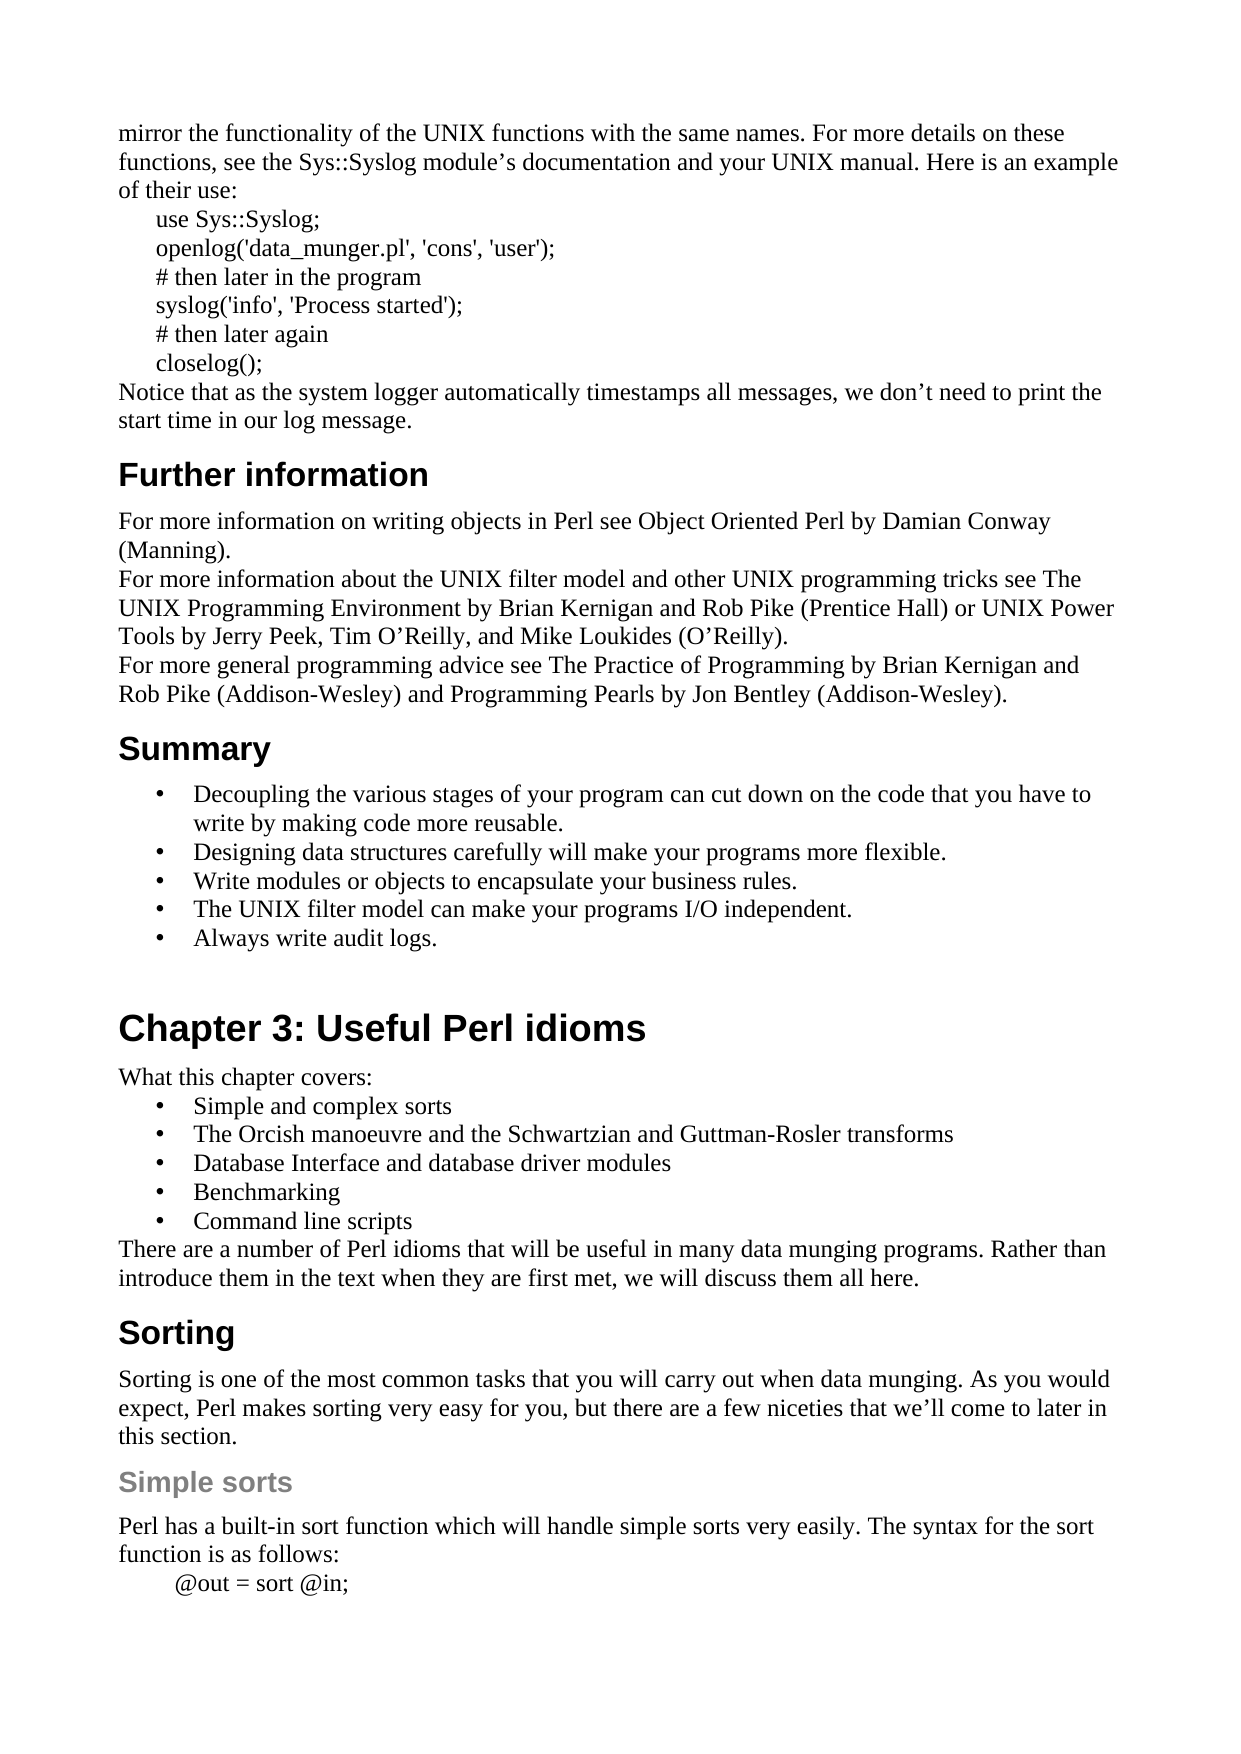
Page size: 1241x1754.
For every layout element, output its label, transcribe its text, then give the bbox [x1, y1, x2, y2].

text There are a number of Perl idioms that will be useful in many data munging programs. Rather than introduce them in the text when they are first met, we will discuss them all here. [118, 1234, 1122, 1292]
list Always write audit logs. [156, 923, 1122, 952]
text mirror the functionality of the UNIX functions with the same names. For more details on these functions, see the Sys::Syslog module’s documentation and your UNIX manual. Here is an example of their use: [118, 118, 1122, 204]
text For more information on writing objects in Perl see Object Oriented Perl by Damian Conway (Manning). [118, 506, 1122, 564]
text # then later in the program [118, 262, 1122, 291]
subtitle Chapter 3: Useful Perl idioms [118, 1006, 1122, 1049]
list The Orcish manoeuvre and the Schwartzian and Guttman-Rosler transforms [156, 1119, 1122, 1148]
text For more information about the UNIX filter model and other UNIX programming tricks see The UNIX Programming Environment by Brian Kernigan and Rob Pike (Prentice Hall) or UNIX Power Tools by Jerry Peek, Tim O’Reilly, and Mike Loukides (O’Reilly). [118, 564, 1122, 650]
subtitle Simple sorts [118, 1465, 1122, 1498]
list Decoupling the various stages of your program can cut down on the code that you have to write by making code more reusable. [156, 779, 1122, 837]
list Designing data structures carefully will make your programs more flexible. [156, 837, 1122, 866]
subtitle Summary [118, 728, 1122, 767]
text For more general programming advice see The Practice of Programming by Brian Kernigan and Rob Pike (Addison-Wesley) and Programming Pearls by Jon Bentley (Addison-Wesley). [118, 650, 1122, 708]
text use Sys::Syslog; [118, 204, 1122, 233]
text Sorting is one of the most common tasks that you will carry out when data munging. As you would expect, Perl makes sorting very easy for you, but there are a few niceties that we’ll come to later in this section. [118, 1364, 1122, 1450]
text Notice that as the system logger automatically timestamps all messages, we don’t need to print the start time in our log message. [118, 377, 1122, 434]
text syslog('info', 'Process started'); [118, 291, 1122, 319]
text What this chapter covers: [118, 1062, 1122, 1091]
list Write modules or objects to encapsulate your business rules. [156, 866, 1122, 894]
list Simple and complex sorts [156, 1091, 1122, 1119]
list Benchmarking [156, 1177, 1122, 1206]
text openlog('data_munger.pl', 'cons', 'user'); [118, 233, 1122, 262]
subtitle Sorting [118, 1313, 1122, 1351]
subtitle Further information [118, 455, 1122, 494]
list The UNIX filter model can make your programs I/O independent. [156, 894, 1122, 923]
text @out = sort @in; [118, 1568, 1122, 1597]
text Perl has a built-in sort function which will handle simple sorts very easily. The syntax for the sort function is as follows: [118, 1511, 1122, 1568]
text # then later again [118, 319, 1122, 348]
list Command line scripts [156, 1206, 1122, 1234]
list Database Interface and database driver modules [156, 1148, 1122, 1177]
text closelog(); [118, 348, 1122, 377]
